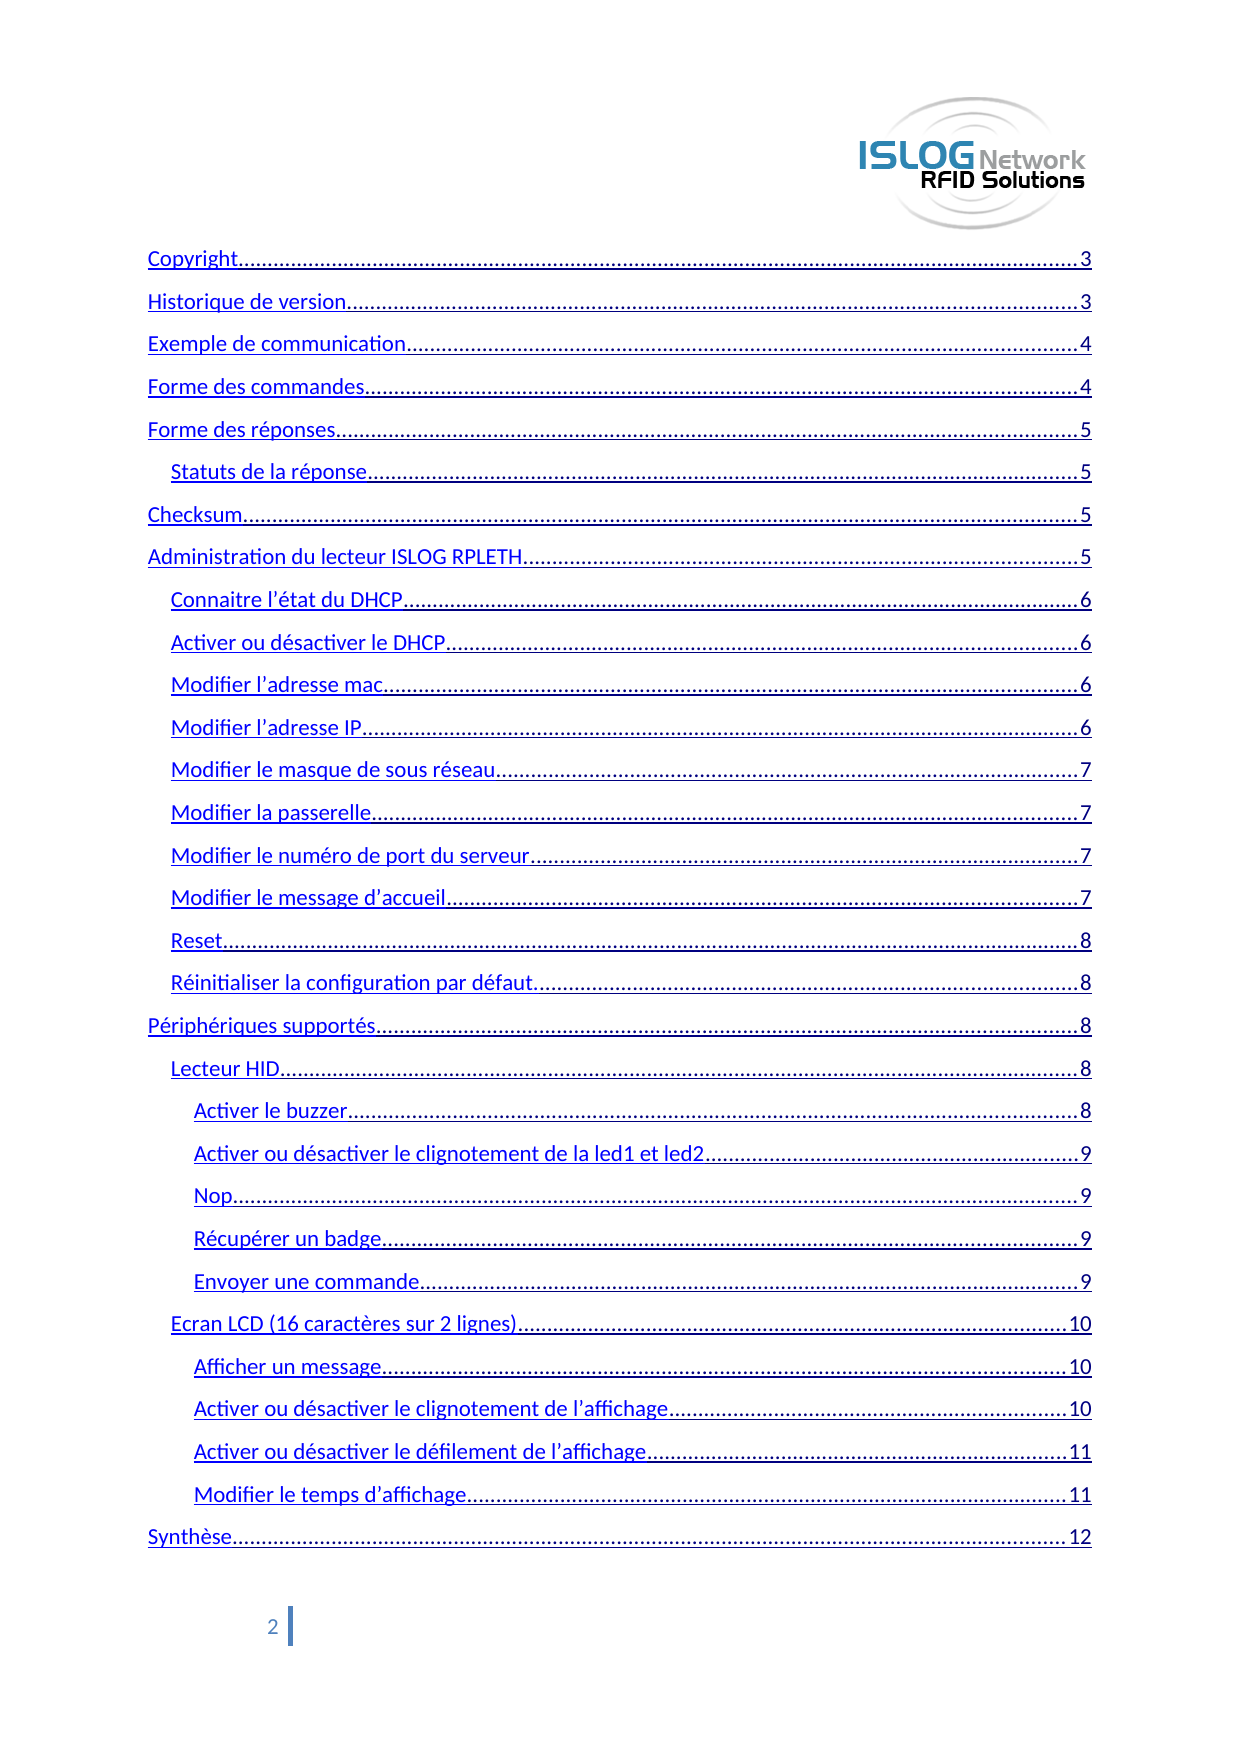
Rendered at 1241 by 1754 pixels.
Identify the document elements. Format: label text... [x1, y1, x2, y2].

text Forme des commandes 4 [148, 372, 1093, 400]
text Activer ou désactiver le défilement de l’affichage 11 [193, 1437, 1093, 1465]
text Envoyer une commande 9 [193, 1267, 1093, 1295]
text Activer ou désactiver le clignotement de l’affichage 10 [193, 1394, 1093, 1423]
text Historique de version 3 [148, 287, 1093, 315]
text Synthèse 12 [148, 1522, 1093, 1550]
text Modifier le temps d’affichage 11 [193, 1480, 1093, 1508]
text Périphériques supportés 8 [148, 1011, 1093, 1039]
text Activer le buzzer 8 [193, 1096, 1093, 1124]
text Activer ou désactiver le clignotement de la led1 et led2 9 [193, 1139, 1093, 1167]
text Nop 9 [193, 1182, 1093, 1209]
text Modifier le numéro de port du serveur 7 [171, 841, 1093, 869]
text Ecran LCD (16 caractères sur 2 lignes) 10 [171, 1309, 1093, 1337]
text Réinitialiser la configuration par défaut. 8 [171, 968, 1093, 997]
text Activer ou désactiver le DHCP 6 [171, 628, 1093, 656]
text Modifier l’adresse mac 6 [171, 670, 1093, 698]
text Connaitre l’état du DHCP 6 [171, 585, 1093, 613]
text Modifier l’adresse IP 6 [171, 713, 1093, 741]
text Exemple de communication 4 [148, 329, 1093, 357]
text Reset 8 [171, 926, 1093, 954]
text Copyright 3 [148, 244, 1093, 272]
text Modifier le message d’accueil 7 [171, 883, 1093, 911]
text Checksum 5 [148, 500, 1093, 528]
text Modifier le masque de sous réseau 7 [171, 756, 1093, 783]
text Afficher un message 10 [193, 1352, 1093, 1380]
text Lecteur HID 8 [171, 1054, 1093, 1082]
text Statuts de la réponse 5 [171, 457, 1093, 485]
text Récupérer un badge 9 [193, 1224, 1093, 1252]
text Modifier la passerelle 7 [171, 798, 1093, 826]
text Forme des réponses 5 [148, 415, 1093, 443]
text Administration du lecteur ISLOG RPLETH 5 [148, 542, 1093, 571]
